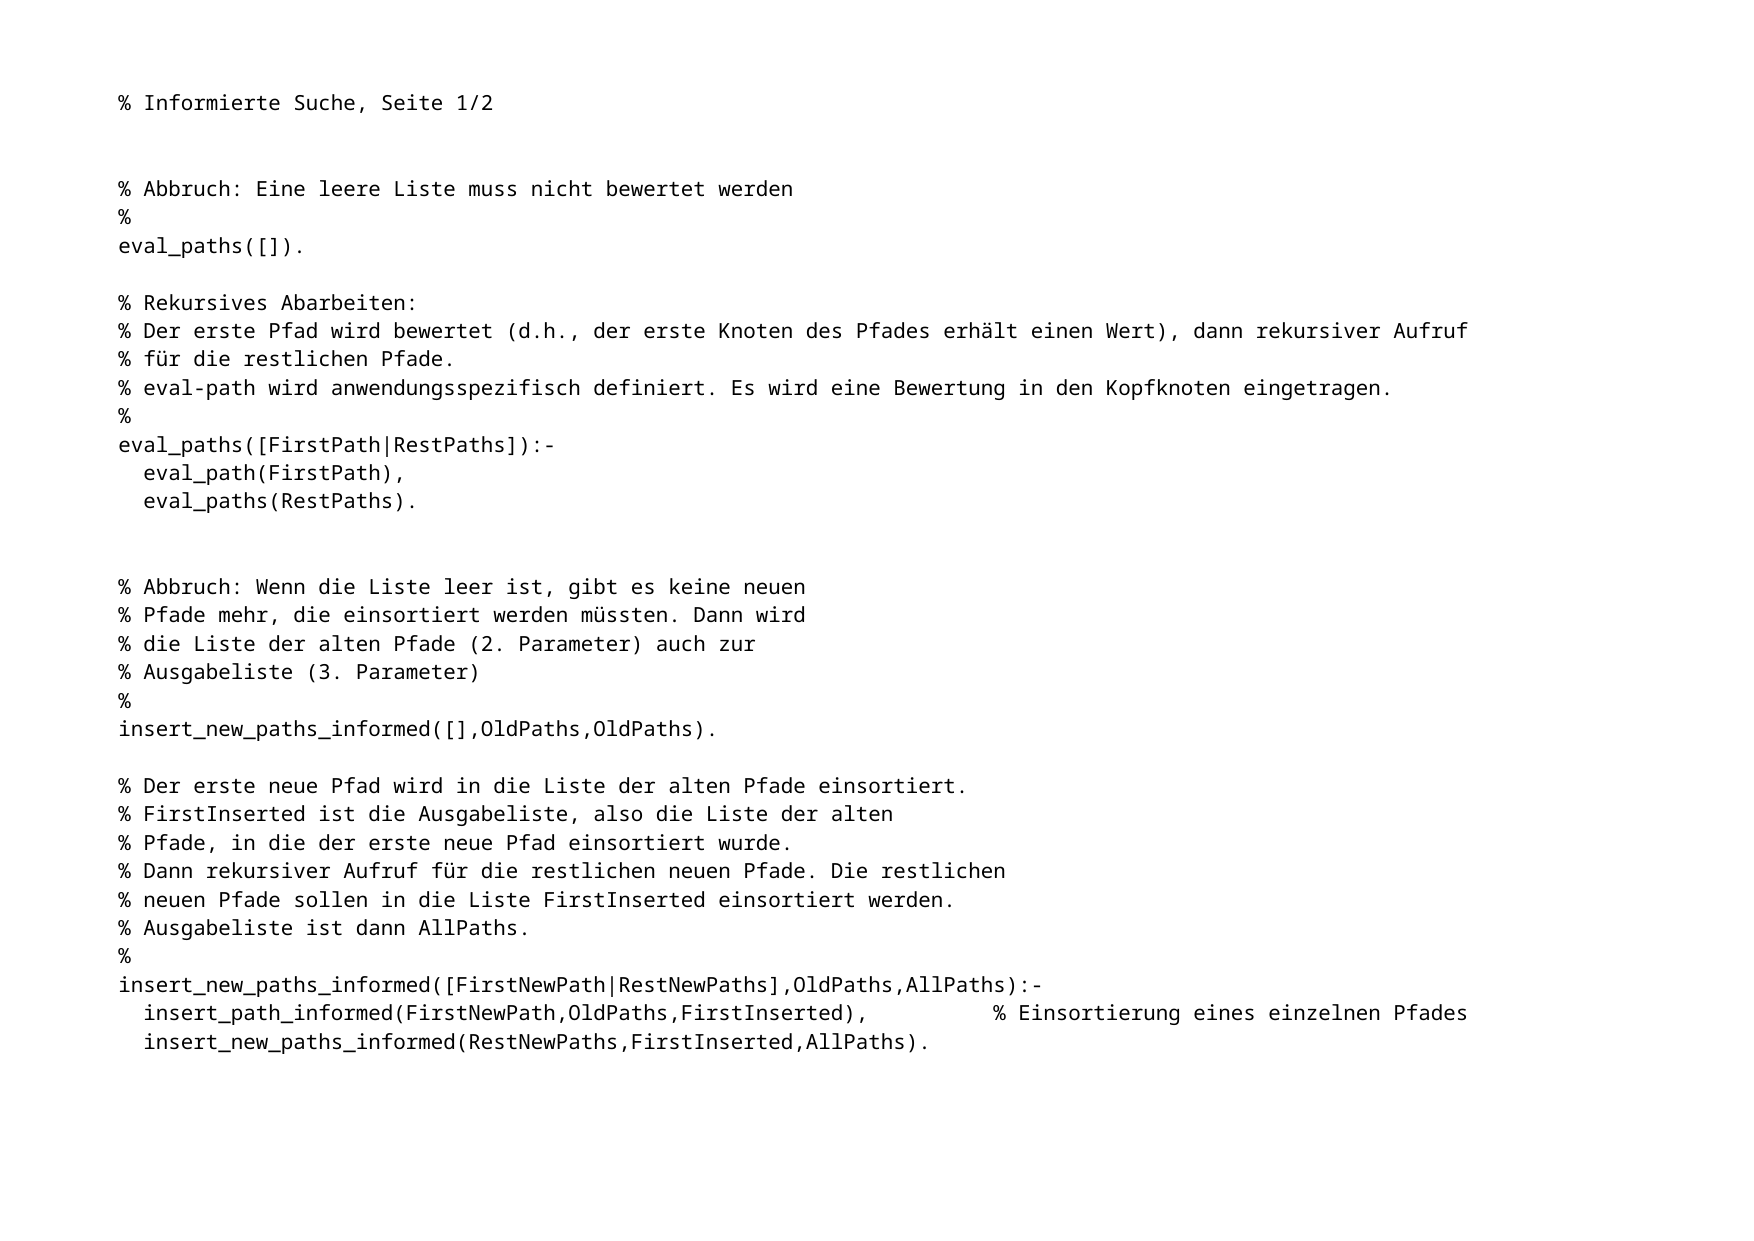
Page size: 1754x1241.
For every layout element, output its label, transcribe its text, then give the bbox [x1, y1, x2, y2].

text % FirstInserted ist die Ausgabeliste, also die Liste der alten [118, 799, 1636, 828]
text % Pfade mehr, die einsortiert werden müssten. Dann wird [118, 600, 1636, 629]
text % Pfade, in die der erste neue Pfad einsortiert wurde. [118, 828, 1636, 856]
text % [118, 202, 1636, 231]
text % Der erste neue Pfad wird in die Liste der alten Pfade einsortiert. [118, 771, 1636, 799]
text % Ausgabeliste ist dann AllPaths. [118, 913, 1636, 942]
text eval_paths([FirstPath|RestPaths]):- [118, 430, 1636, 458]
text % Informierte Suche, Seite 1/2 [118, 88, 1636, 117]
text % Abbruch: Wenn die Liste leer ist, gibt es keine neuen [118, 572, 1636, 600]
text % [118, 686, 1636, 714]
text % die Liste der alten Pfade (2. Parameter) auch zur [118, 629, 1636, 657]
text % [118, 942, 1636, 970]
text insert_new_paths_informed([],OldPaths,OldPaths). [118, 714, 1636, 743]
text % neuen Pfade sollen in die Liste FirstInserted einsortiert werden. [118, 885, 1636, 913]
text % Ausgabeliste (3. Parameter) [118, 657, 1636, 686]
text % [118, 401, 1636, 430]
text % Rekursives Abarbeiten: [118, 288, 1636, 316]
text % für die restlichen Pfade. [118, 344, 1636, 373]
text insert_path_informed(FirstNewPath,OldPaths,FirstInserted), % Einsortierung eines einzelnen Pfades [118, 998, 1636, 1027]
text eval_paths(RestPaths). [118, 487, 1636, 515]
text % Dann rekursiver Aufruf für die restlichen neuen Pfade. Die restlichen [118, 856, 1636, 885]
text % Abbruch: Eine leere Liste muss nicht bewertet werden [118, 174, 1636, 202]
text insert_new_paths_informed(RestNewPaths,FirstInserted,AllPaths). [118, 1027, 1636, 1055]
text eval_path(FirstPath), [118, 458, 1636, 487]
text % Der erste Pfad wird bewertet (d.h., der erste Knoten des Pfades erhält einen Wert), dann rekursiver Aufruf [118, 316, 1636, 344]
text % eval-path wird anwendungsspezifisch definiert. Es wird eine Bewertung in den Kopfknoten eingetragen. [118, 373, 1636, 401]
text eval_paths([]). [118, 231, 1636, 259]
text insert_new_paths_informed([FirstNewPath|RestNewPaths],OldPaths,AllPaths):- [118, 970, 1636, 998]
